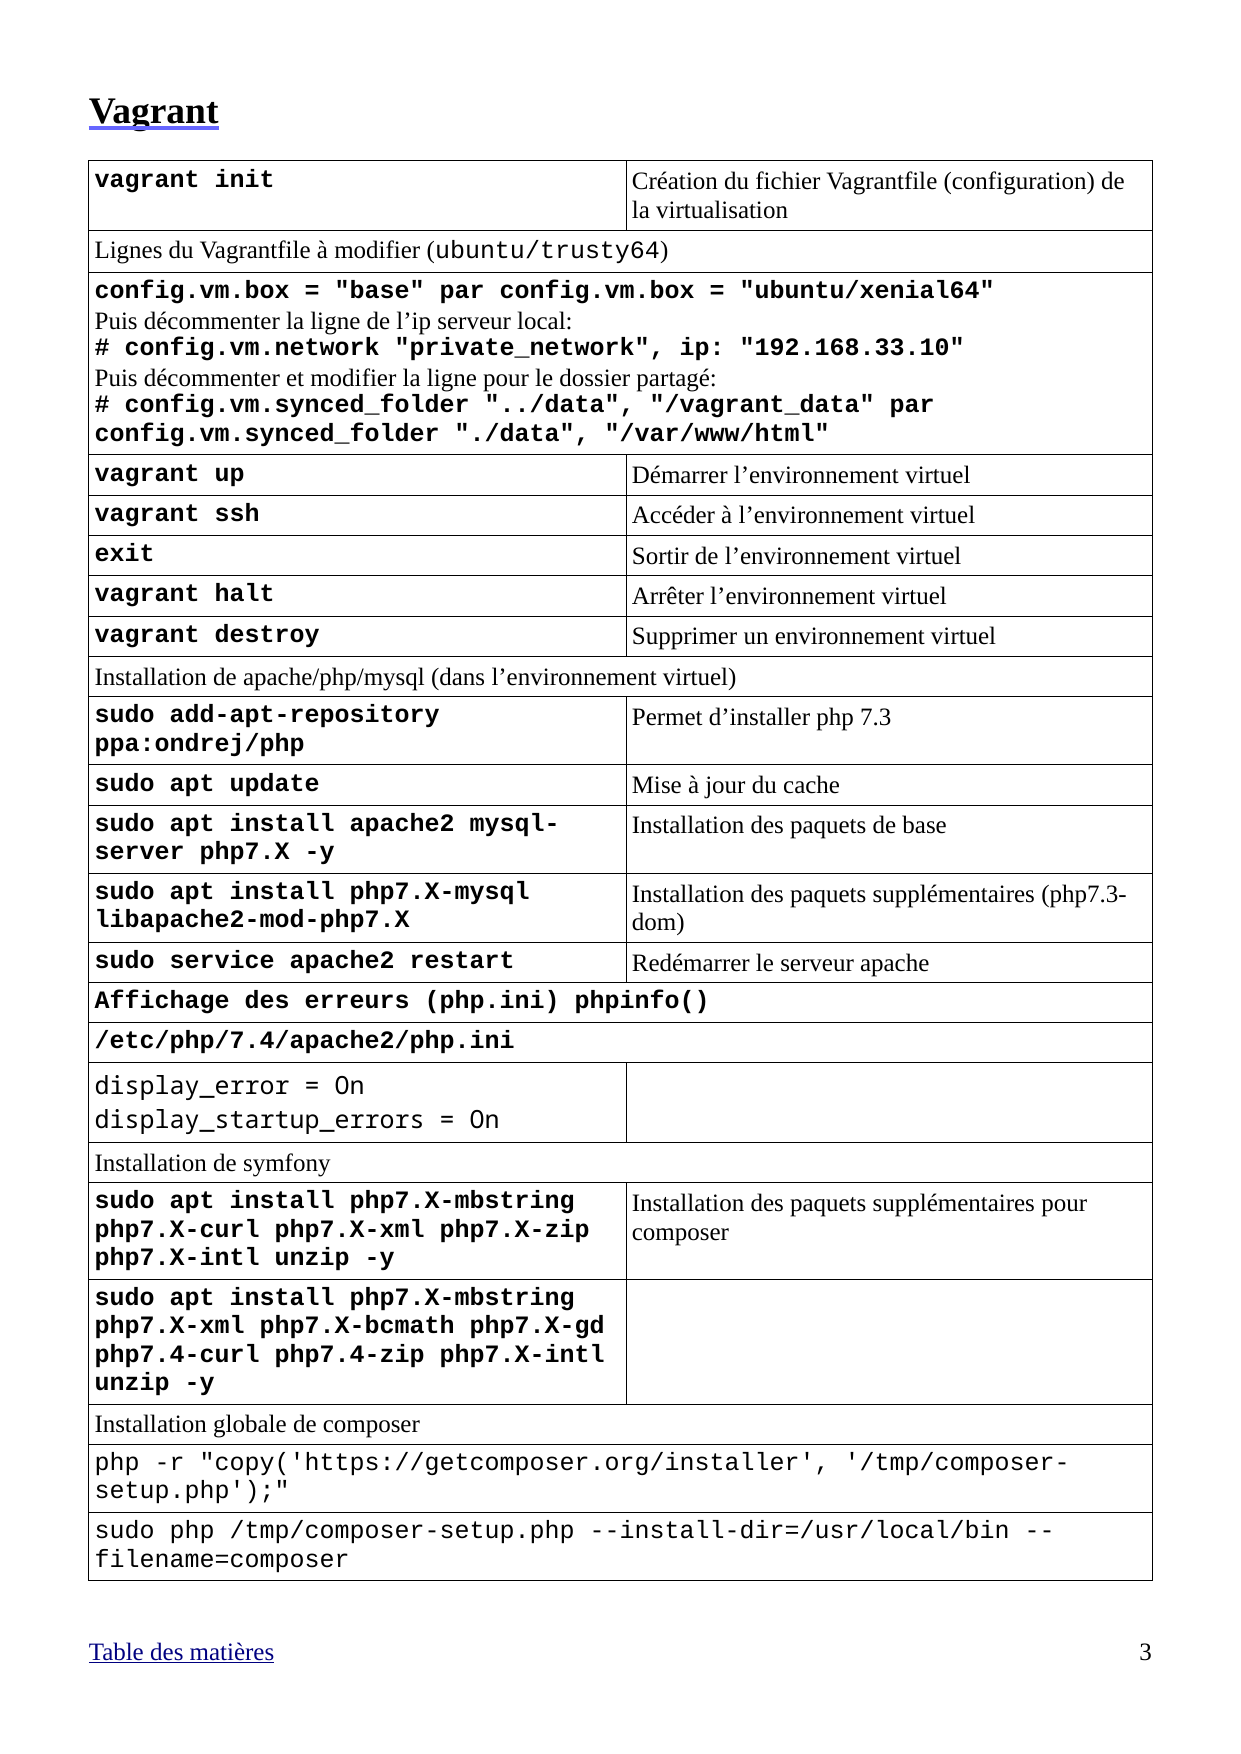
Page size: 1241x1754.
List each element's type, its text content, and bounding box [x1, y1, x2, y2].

table_cell Démarrer l’environnement virtuel [627, 455, 1152, 494]
table_cell Arrêter l’environnement virtuel [627, 576, 1152, 616]
table_cell vagrant up [89, 455, 626, 494]
table_cell Lignes du Vagrantfile à modifier (ubuntu/trusty64) [89, 231, 1152, 272]
table_header Création du fichier Vagrantfile (configuration) de la virtualisation [627, 161, 1152, 229]
table_cell Redémarrer le serveur apache [627, 943, 1152, 982]
table_cell sudo apt install php7.X-mysql libapache2-mod-php7.X [89, 874, 626, 942]
table_cell sudo apt install apache2 mysql-server php7.X -y [89, 806, 626, 873]
table_cell [627, 1280, 1152, 1403]
table_cell Installation des paquets supplémentaires pour composer [627, 1183, 1152, 1279]
table_cell Supprimer un environnement virtuel [627, 617, 1152, 656]
table_cell sudo php /tmp/composer-setup.php --install-dir=/usr/local/bin --filename=composer [89, 1513, 1152, 1580]
table_cell sudo apt install php7.X-mbstring php7.X-xml php7.X-bcmath php7.X-gd php7.4-curl php7.4-zip php7.X-intl unzip -y [89, 1280, 626, 1403]
table_cell Mise à jour du cache [627, 765, 1152, 805]
table_cell Permet d’installer php 7.3 [627, 697, 1152, 764]
table_cell Installation des paquets supplémentaires (php7.3-dom) [627, 874, 1152, 942]
table_cell /etc/php/7.4/apache2/php.ini [89, 1023, 1152, 1062]
table_cell vagrant ssh [89, 496, 626, 535]
table_cell Accéder à l’environnement virtuel [627, 496, 1152, 535]
subtitle Vagrant [88, 88, 1152, 132]
table_cell display_error = On display_startup_errors = On [89, 1063, 626, 1142]
table_cell sudo add-apt-repository ppa:ondrej/php [89, 697, 626, 764]
table_cell Sortir de l’environnement virtuel [627, 536, 1152, 575]
table_cell sudo apt install php7.X-mbstring php7.X-curl php7.X-xml php7.X-zip php7.X-intl unzip -y [89, 1183, 626, 1279]
table_header vagrant init [89, 161, 626, 229]
table_cell sudo apt update [89, 765, 626, 805]
table_cell Affichage des erreurs (php.ini) phpinfo() [89, 983, 1152, 1022]
table_cell Installation globale de composer [89, 1405, 1152, 1444]
table_cell sudo service apache2 restart [89, 943, 626, 982]
table_cell Installation de apache/php/mysql (dans l’environnement virtuel) [89, 657, 1152, 696]
table_cell Installation des paquets de base [627, 806, 1152, 873]
table_cell vagrant destroy [89, 617, 626, 656]
table_cell [627, 1063, 1152, 1142]
table_cell Installation de symfony [89, 1143, 1152, 1182]
table_cell php -r "copy('https://getcomposer.org/installer', '/tmp/composer-setup.php');" [89, 1445, 1152, 1512]
table_cell vagrant halt [89, 576, 626, 616]
table_cell config.vm.box = "base" par config.vm.box = "ubuntu/xenial64" Puis décommenter la ligne de l’ip serveur local: # config.vm.network "private_network", ip: "192.168.33.10" Puis décommenter et modifier la ligne pour le dossier partagé: # config.vm.synced_folder "../data", "/vagrant_data" par config.vm.synced_folder "./data", "/var/www/html" [89, 273, 1152, 454]
table_cell exit [89, 536, 626, 575]
